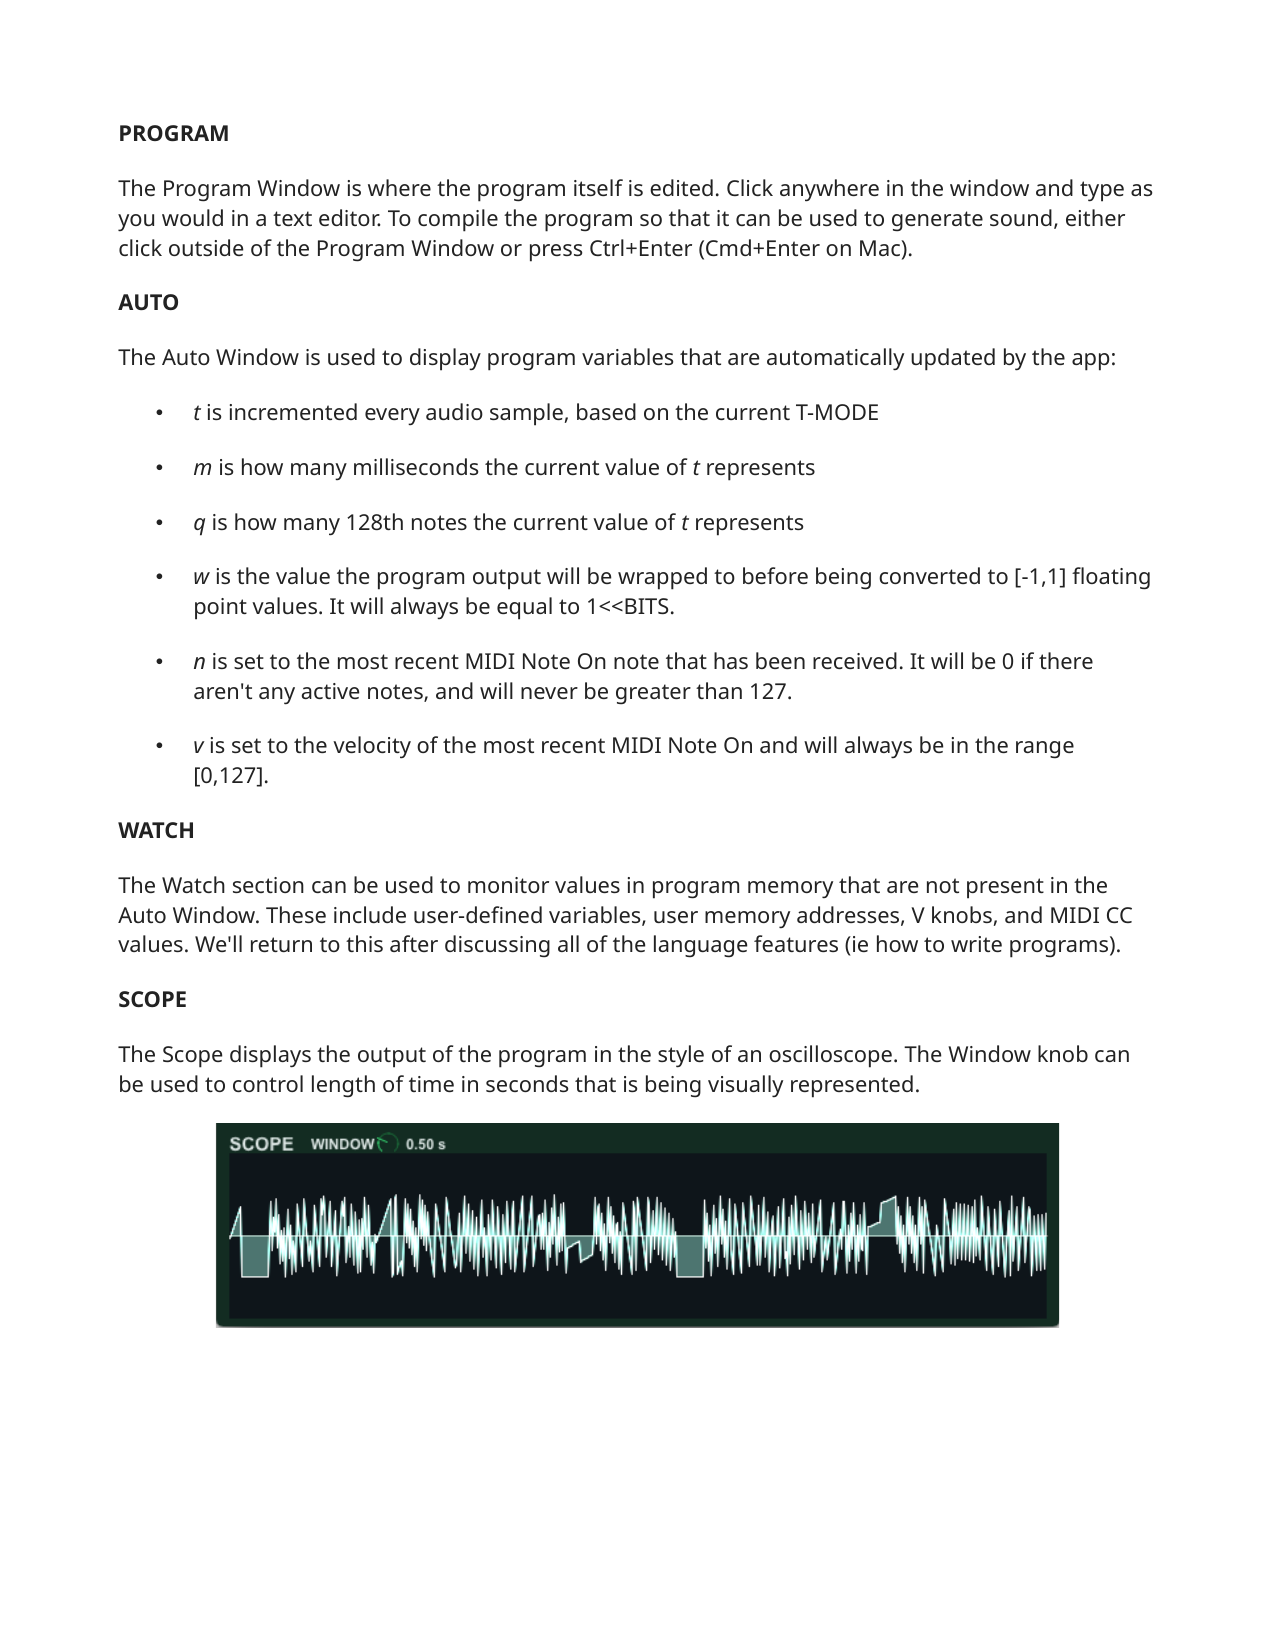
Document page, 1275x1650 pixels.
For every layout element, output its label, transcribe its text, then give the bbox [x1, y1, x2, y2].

text The Auto Window is used to display program variables that are automatically updated by the app: [118, 342, 1157, 372]
text PROGRAM [118, 118, 1157, 148]
list t is incremented every audio sample, based on the current T-MODE [156, 397, 1157, 427]
text The Scope displays the output of the program in the style of an oscilloscope. The Window knob can be used to control length of time in seconds that is being visually represented. [118, 1039, 1157, 1098]
text The Program Window is where the program itself is edited. Click anywhere in the window and type as you would in a text editor. To compile the program so that it can be used to generate sound, either click outside of the Program Window or press Ctrl+Enter (Cmd+Enter on Mac). [118, 173, 1157, 262]
text AUTO [118, 287, 1157, 317]
text The Watch section can be used to monitor values in program memory that are not present in the Auto Window. These include user-defined variables, user memory addresses, V knobs, and MIDI CC values. We'll return to this after discussing all of the language features (ie how to write programs). [118, 870, 1157, 959]
picture [215, 1123, 1060, 1328]
text SCOPE [118, 984, 1157, 1014]
list v is set to the velocity of the most recent MIDI Note On and will always be in the range [0,127]. [156, 730, 1157, 790]
list w is the value the program output will be wrapped to before being converted to [-1,1] floating point values. It will always be equal to 1<<BITS. [156, 561, 1157, 621]
list m is how many milliseconds the current value of t represents [156, 452, 1157, 481]
text WATCH [118, 815, 1157, 845]
list q is how many 128th notes the current value of t represents [156, 506, 1157, 536]
list n is set to the most recent MIDI Note On note that has been received. It will be 0 if there aren't any active notes, and will never be greater than 127. [156, 646, 1157, 705]
